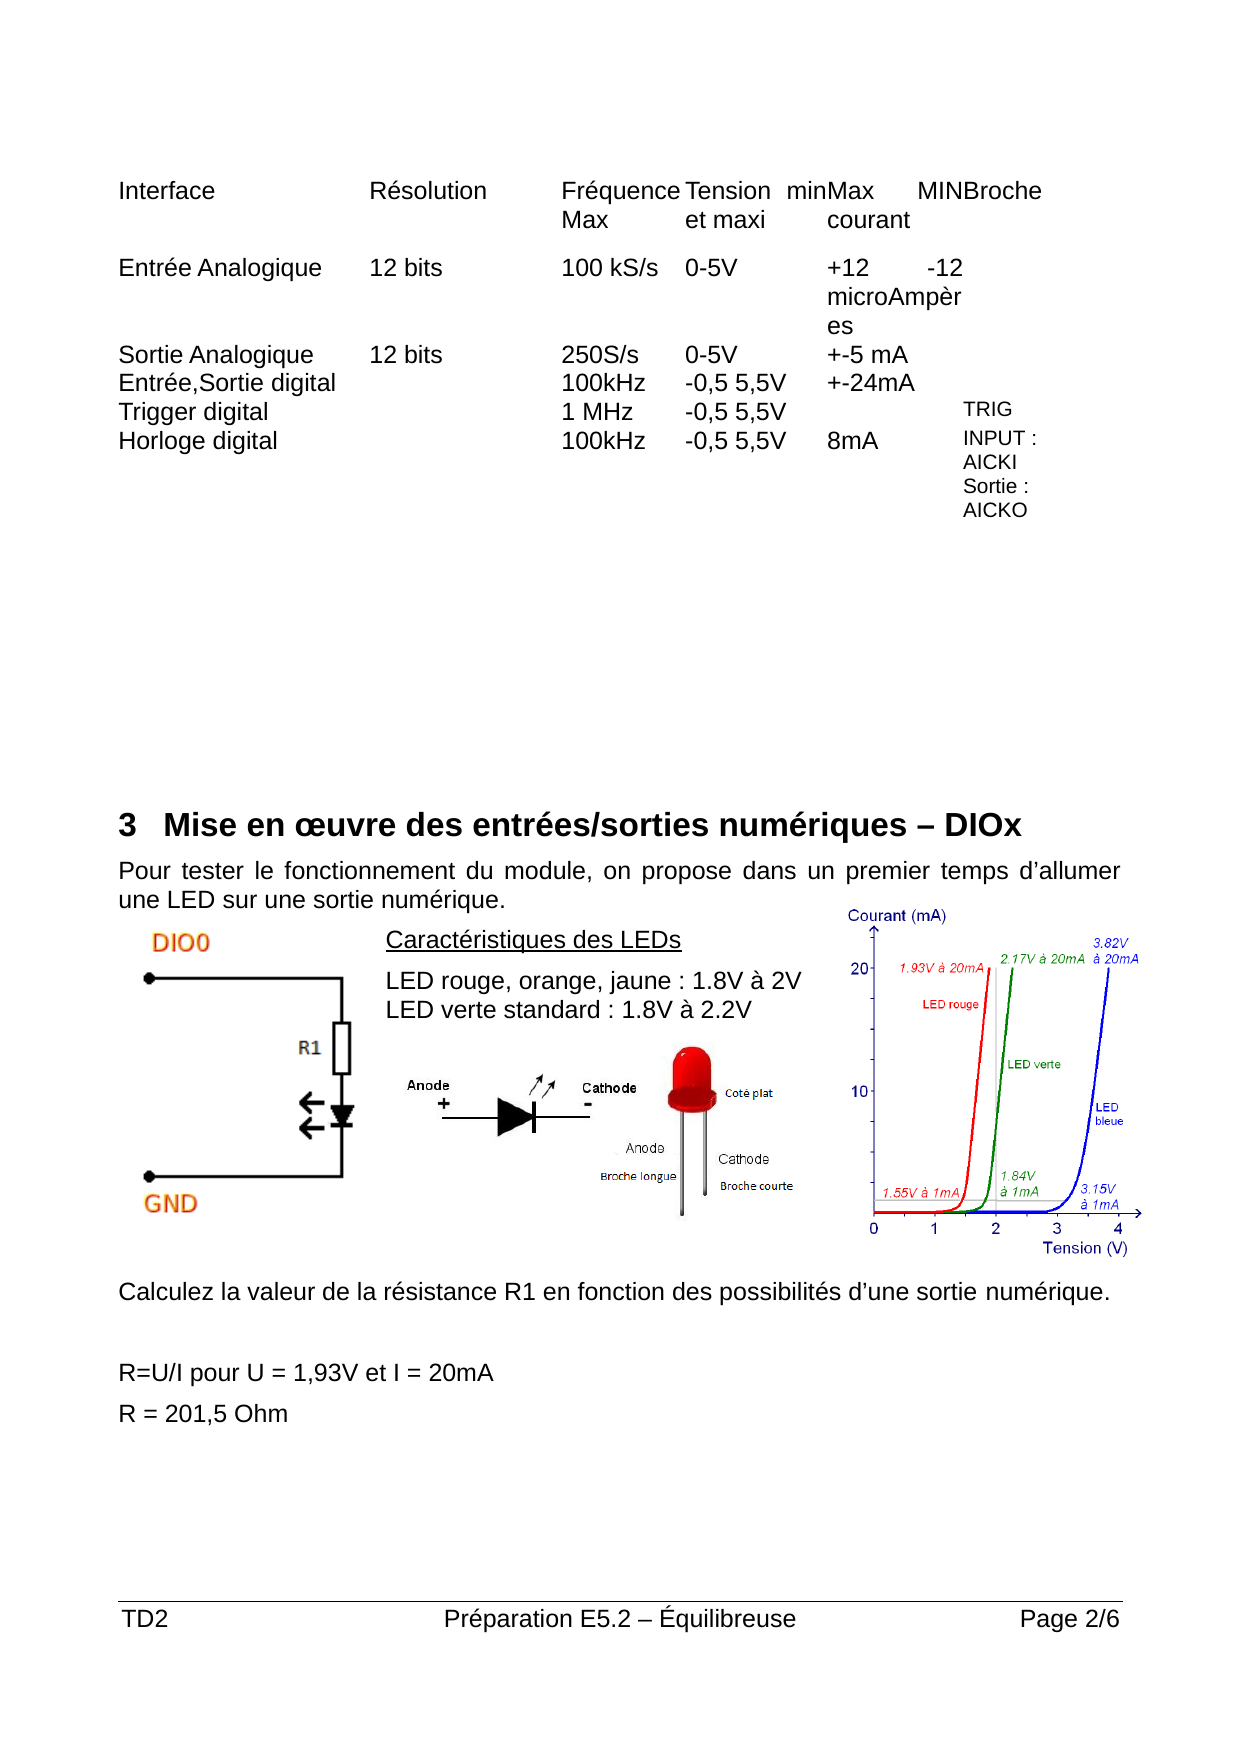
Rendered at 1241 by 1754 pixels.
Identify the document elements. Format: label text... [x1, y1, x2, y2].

table_cell Entrée,Sortie digital [118, 368, 369, 397]
table_cell +-24mA [827, 368, 963, 397]
table_header Fréquence Max [561, 176, 685, 253]
table_cell [963, 368, 1123, 397]
table_cell 0-5V [685, 340, 827, 368]
table_cell [369, 368, 561, 397]
table_cell [963, 340, 1123, 368]
table_cell 100 kS/s [561, 253, 685, 339]
text LED rouge, orange, jaune : 1.8V à 2V [386, 966, 847, 995]
picture [403, 1041, 798, 1222]
table_cell [369, 397, 561, 426]
text Caractéristiques des LEDs [386, 925, 847, 954]
table_cell 12 bits [369, 253, 561, 339]
table_cell -0,5 5,5V [685, 426, 827, 522]
subtitle Mise en œuvre des entrées/sorties numériques – DIOx [118, 805, 1123, 844]
table_cell 100kHz [561, 426, 685, 522]
table_cell 8mA [827, 426, 963, 522]
table_cell +-5 mA [827, 340, 963, 368]
table_cell Sortie Analogique [118, 340, 369, 368]
text Pour tester le fonctionnement du module, on propose dans un premier temps d’allumer une LED sur une sortie numérique. [118, 856, 1123, 914]
picture [122, 916, 386, 1226]
text LED verte standard : 1.8V à 2.2V [386, 995, 847, 1023]
table_cell [369, 426, 561, 522]
table_cell 1 MHz [561, 397, 685, 426]
table_header Broche [963, 176, 1123, 253]
table_cell INPUT : AICKI Sortie : AICKO [963, 426, 1123, 522]
table_cell Entrée Analogique [118, 253, 369, 339]
table_header Interface [118, 176, 369, 253]
table_header Max MIN courant [827, 176, 963, 253]
text R = 201,5 Ohm [118, 1398, 1123, 1427]
table_cell [963, 253, 1123, 339]
table_cell +12 -12 microAmpères [827, 253, 963, 339]
text Calculez la valeur de la résistance R1 en fonction des possibilités d’une sortie numérique. [118, 1277, 1123, 1306]
table_cell [827, 397, 963, 426]
table_cell 100kHz [561, 368, 685, 397]
table_cell 250S/s [561, 340, 685, 368]
table_cell -0,5 5,5V [685, 368, 827, 397]
table_cell 12 bits [369, 340, 561, 368]
table_header Résolution [369, 176, 561, 253]
table_cell TRIG [963, 397, 1123, 426]
picture [847, 906, 1149, 1260]
table_cell Horloge digital [118, 426, 369, 522]
table_cell Trigger digital [118, 397, 369, 426]
table_cell 0-5V [685, 253, 827, 339]
table_cell -0,5 5,5V [685, 397, 827, 426]
text R=U/I pour U = 1,93V et I = 20mA [118, 1358, 1123, 1387]
table_header Tension min et maxi [685, 176, 827, 253]
